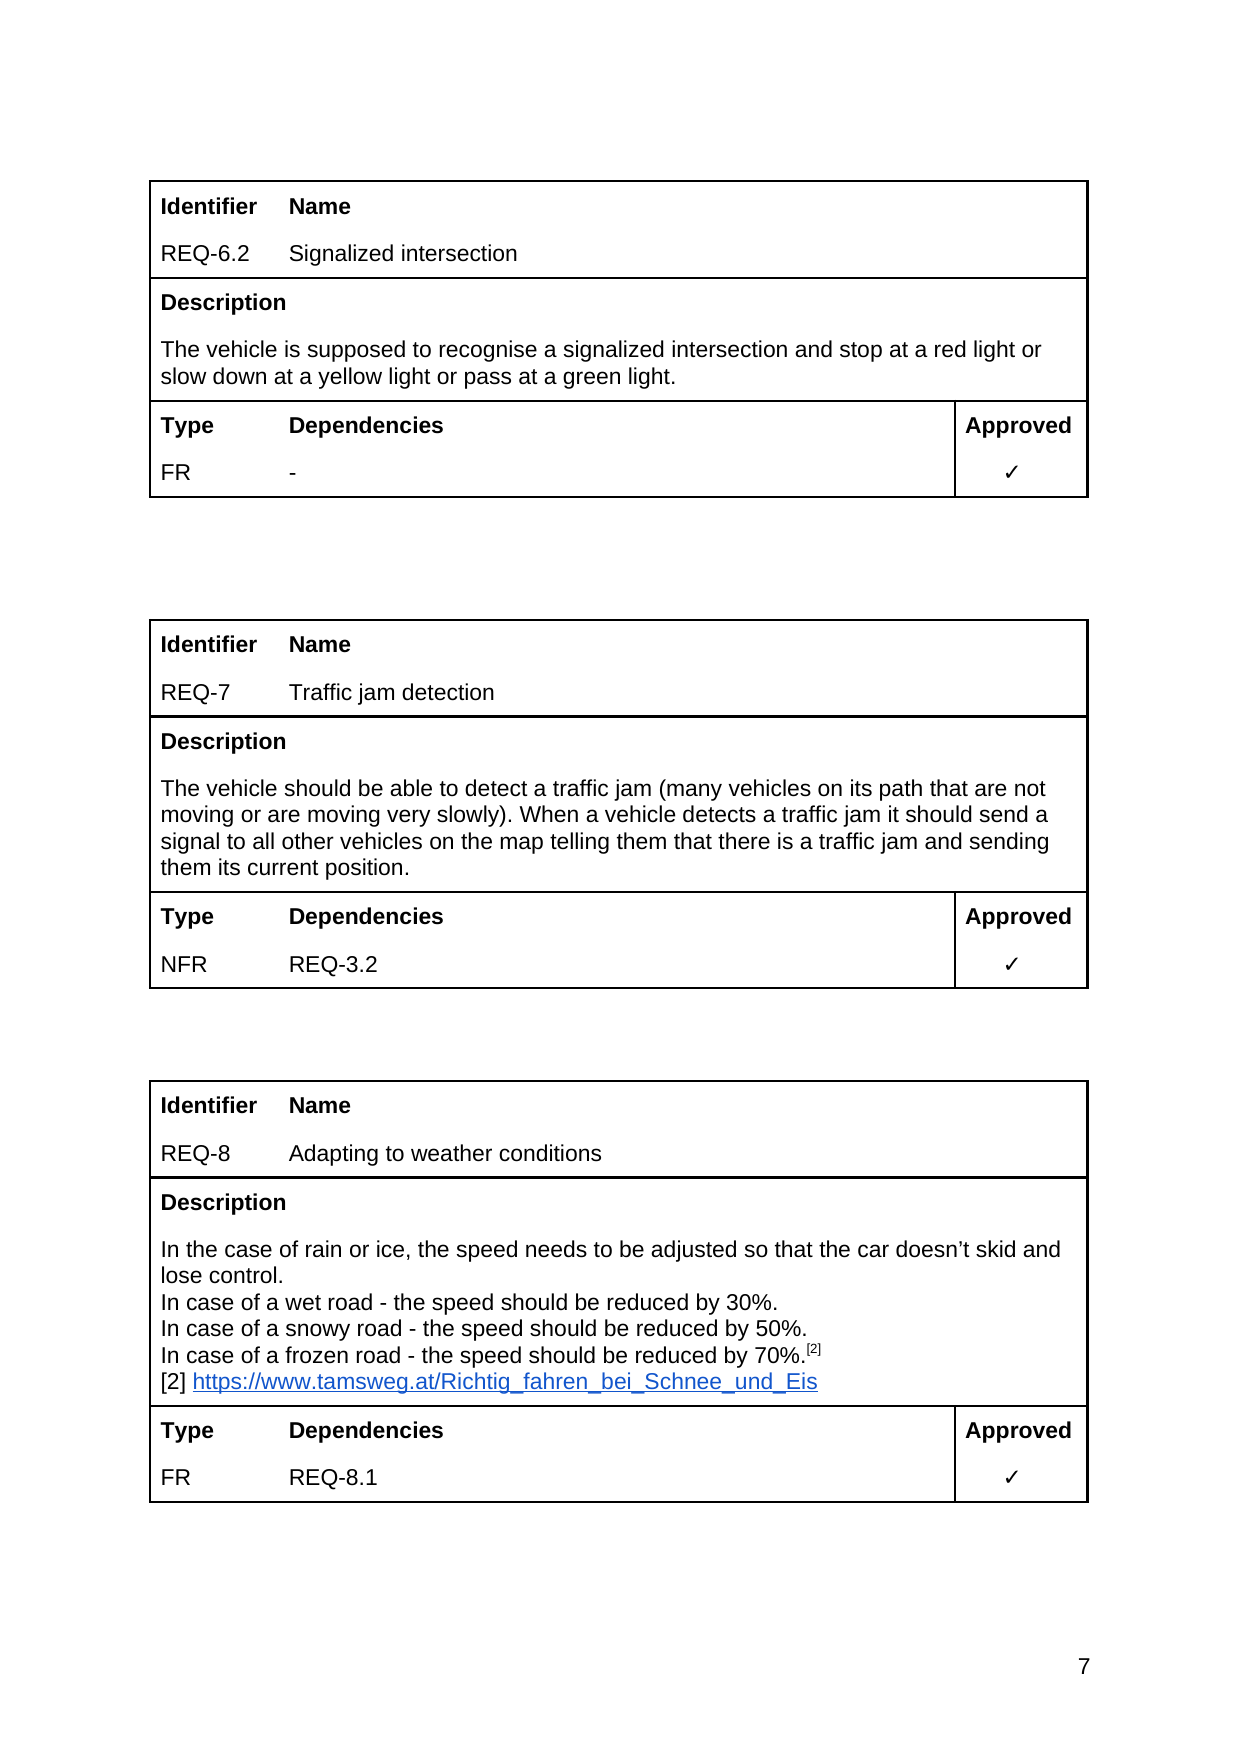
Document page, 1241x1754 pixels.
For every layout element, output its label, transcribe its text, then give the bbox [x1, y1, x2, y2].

table_cell [956, 940, 1086, 987]
table_cell FR [151, 449, 278, 496]
table_cell REQ-8 [151, 1129, 278, 1176]
table_header Identifier [151, 1082, 278, 1129]
table_header Identifier [151, 621, 278, 668]
table_header Name [278, 182, 1086, 229]
table_cell Type [151, 402, 278, 449]
table_cell REQ-8.1 [278, 1454, 954, 1501]
table_header Identifier [151, 182, 278, 229]
table_cell In the case of rain or ice, the speed needs to be adjusted so that the car doesn’t skid and lose control. In case of a wet road - the speed should be reduced by 30%. In case of a snowy road - the speed should be reduced by 50%. In case of a frozen road - the speed should be reduced by 70%.[2] [2] https://www.tamsweg.at/Richtig_fahren_bei_Schnee_und_Eis [151, 1226, 1086, 1405]
table_cell Traffic jam detection [278, 668, 1086, 715]
table_cell Approved [956, 893, 1086, 940]
table_cell Description [151, 718, 1086, 764]
table_cell Description [151, 279, 1086, 326]
table_header Name [278, 621, 1086, 668]
table_cell Adapting to weather conditions [278, 1129, 1086, 1176]
table_cell FR [151, 1454, 278, 1501]
table_cell Dependencies [278, 402, 954, 449]
table_cell Approved [956, 402, 1086, 449]
table_cell The vehicle is supposed to recognise a signalized intersection and stop at a red light or slow down at a yellow light or pass at a green light. [151, 326, 1086, 399]
table_cell REQ-3.2 [278, 940, 954, 987]
table_cell Signalized intersection [278, 230, 1086, 277]
table_cell Approved [956, 1407, 1086, 1454]
table_cell Type [151, 893, 278, 940]
table_cell REQ-7 [151, 668, 278, 715]
table_cell The vehicle should be able to detect a traffic jam (many vehicles on its path that are not moving or are moving very slowly). When a vehicle detects a traffic jam it should send a signal to all other vehicles on the map telling them that there is a traffic jam and sending them its current position. [151, 765, 1086, 891]
table_cell NFR [151, 940, 278, 987]
table_cell REQ-6.2 [151, 230, 278, 277]
table_cell - [278, 449, 954, 496]
table_cell Dependencies [278, 1407, 954, 1454]
table_cell [956, 449, 1086, 496]
table_cell Description [151, 1179, 1086, 1226]
table_cell Dependencies [278, 893, 954, 940]
table_cell Type [151, 1407, 278, 1454]
table_cell [956, 1454, 1086, 1501]
table_header Name [278, 1082, 1086, 1129]
